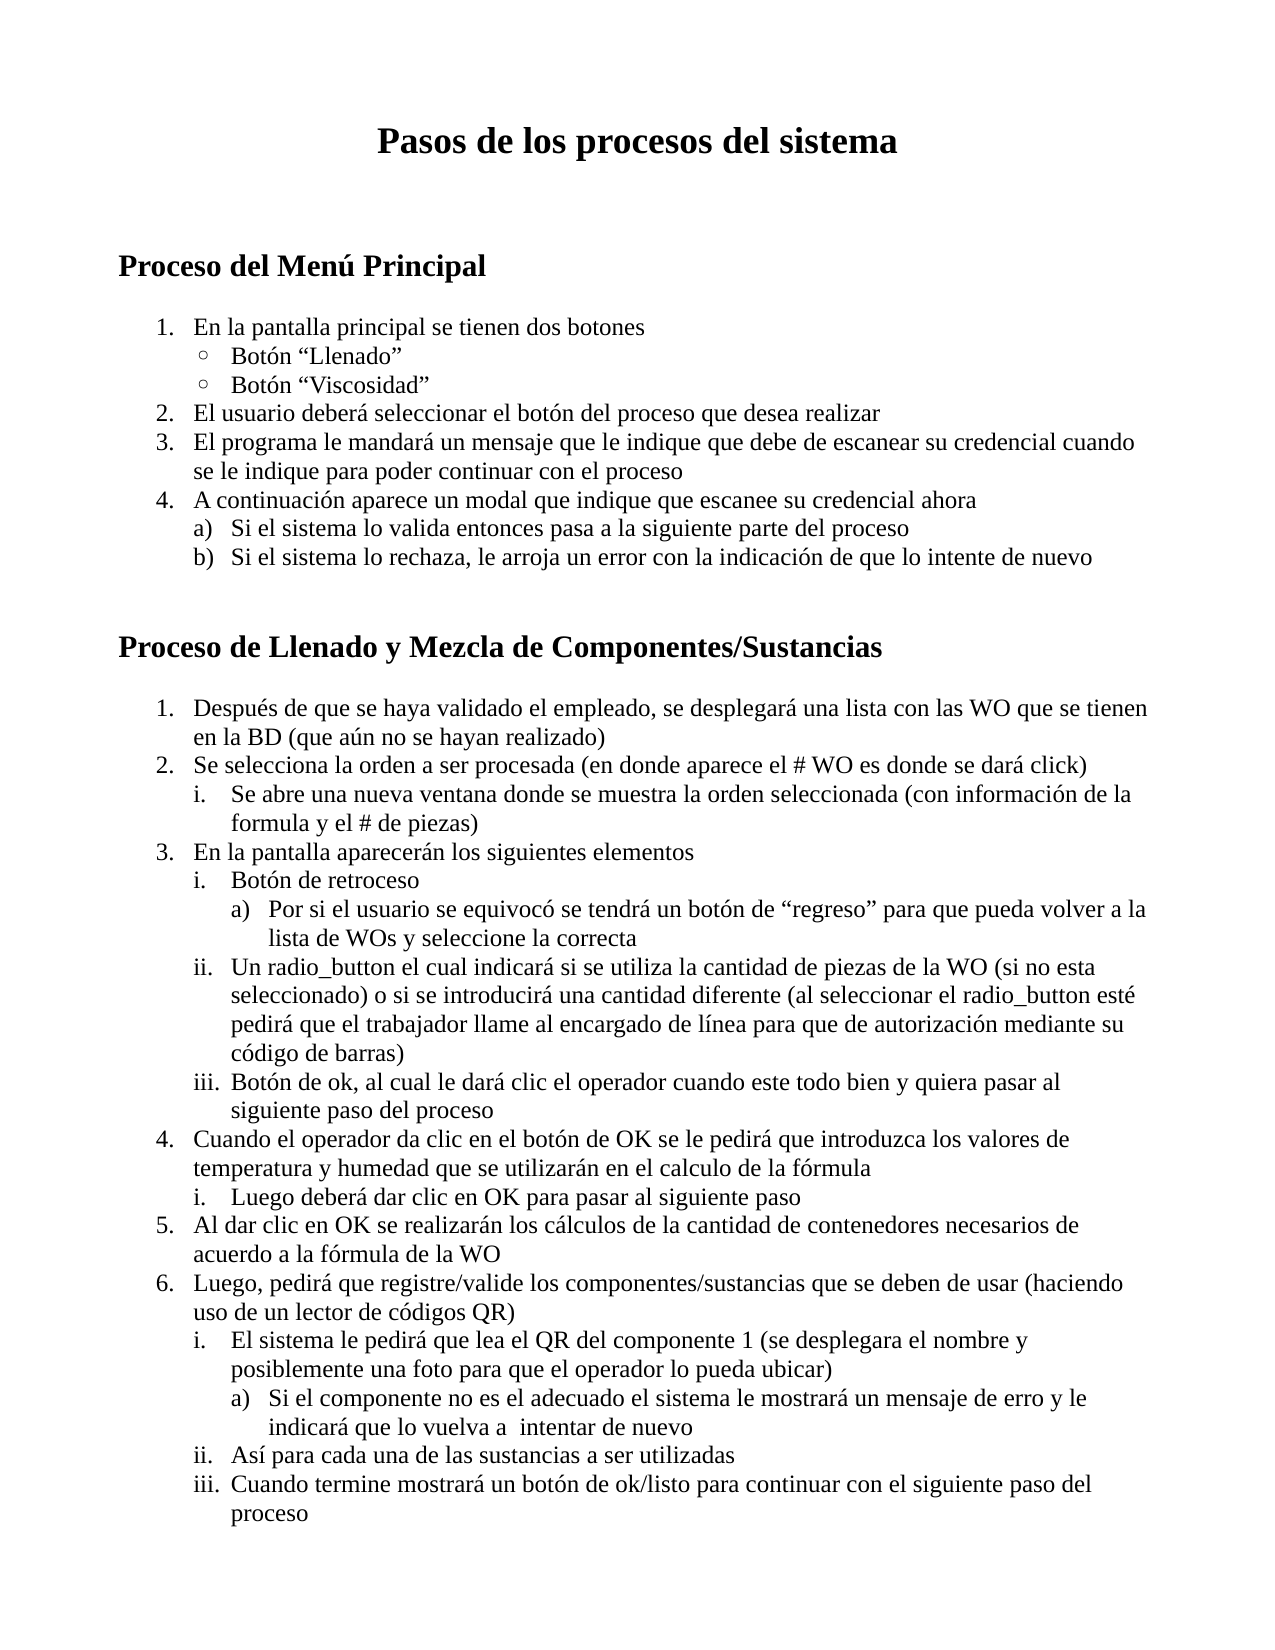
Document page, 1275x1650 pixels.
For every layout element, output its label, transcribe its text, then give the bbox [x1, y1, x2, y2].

list A continuación aparece un modal que indique que escanee su credencial ahora [156, 485, 1157, 513]
list El sistema le pedirá que lea el QR del componente 1 (se desplegara el nombre y posiblemente una foto para que el operador lo pueda ubicar) [193, 1326, 1157, 1383]
text Proceso de Llenado y Mezcla de Componentes/Sustancias [118, 628, 1157, 664]
list Se selecciona la orden a ser procesada (en donde aparece el # WO es donde se dará click) [156, 751, 1157, 779]
list En la pantalla aparecerán los siguientes elementos [156, 837, 1157, 866]
list El usuario deberá seleccionar el botón del proceso que desea realizar [156, 398, 1157, 427]
text Pasos de los procesos del sistema [118, 118, 1157, 161]
list Se abre una nueva ventana donde se muestra la orden seleccionada (con información de la formula y el # de piezas) [193, 779, 1157, 837]
list El programa le mandará un mensaje que le indique que debe de escanear su credencial cuando se le indique para poder continuar con el proceso [156, 427, 1157, 485]
list Botón de retroceso [193, 866, 1157, 894]
list Botón “Viscosidad” [193, 370, 1157, 398]
list Luego, pedirá que registre/valide los componentes/sustancias que se deben de usar (haciendo uso de un lector de códigos QR) [156, 1268, 1157, 1326]
list Si el sistema lo rechaza, le arroja un error con la indicación de que lo intente de nuevo [193, 542, 1157, 571]
list Cuando el operador da clic en el botón de OK se le pedirá que introduzca los valores de temperatura y humedad que se utilizarán en el calculo de la fórmula [156, 1124, 1157, 1182]
list Un radio_button el cual indicará si se utiliza la cantidad de piezas de la WO (si no esta seleccionado) o si se introducirá una cantidad diferente (al seleccionar el radio_button esté pedirá que el trabajador llame al encargado de línea para que de autorización mediante su código de barras) [193, 952, 1157, 1067]
list Botón “Llenado” [193, 341, 1157, 370]
text Proceso del Menú Principal [118, 247, 1157, 283]
list Cuando termine mostrará un botón de ok/listo para continuar con el siguiente paso del proceso [193, 1469, 1157, 1527]
list Luego deberá dar clic en OK para pasar al siguiente paso [193, 1182, 1157, 1211]
list Botón de ok, al cual le dará clic el operador cuando este todo bien y quiera pasar al siguiente paso del proceso [193, 1067, 1157, 1124]
list Así para cada una de las sustancias a ser utilizadas [193, 1441, 1157, 1469]
list Por si el usuario se equivocó se tendrá un botón de “regreso” para que pueda volver a la lista de WOs y seleccione la correcta [231, 894, 1157, 952]
list Después de que se haya validado el empleado, se desplegará una lista con las WO que se tienen en la BD (que aún no se hayan realizado) [156, 693, 1157, 751]
list Si el componente no es el adecuado el sistema le mostrará un mensaje de erro y le indicará que lo vuelva a intentar de nuevo [231, 1383, 1157, 1441]
list Si el sistema lo valida entonces pasa a la siguiente parte del proceso [193, 513, 1157, 542]
list En la pantalla principal se tienen dos botones [156, 312, 1157, 341]
list Al dar clic en OK se realizarán los cálculos de la cantidad de contenedores necesarios de acuerdo a la fórmula de la WO [156, 1211, 1157, 1268]
